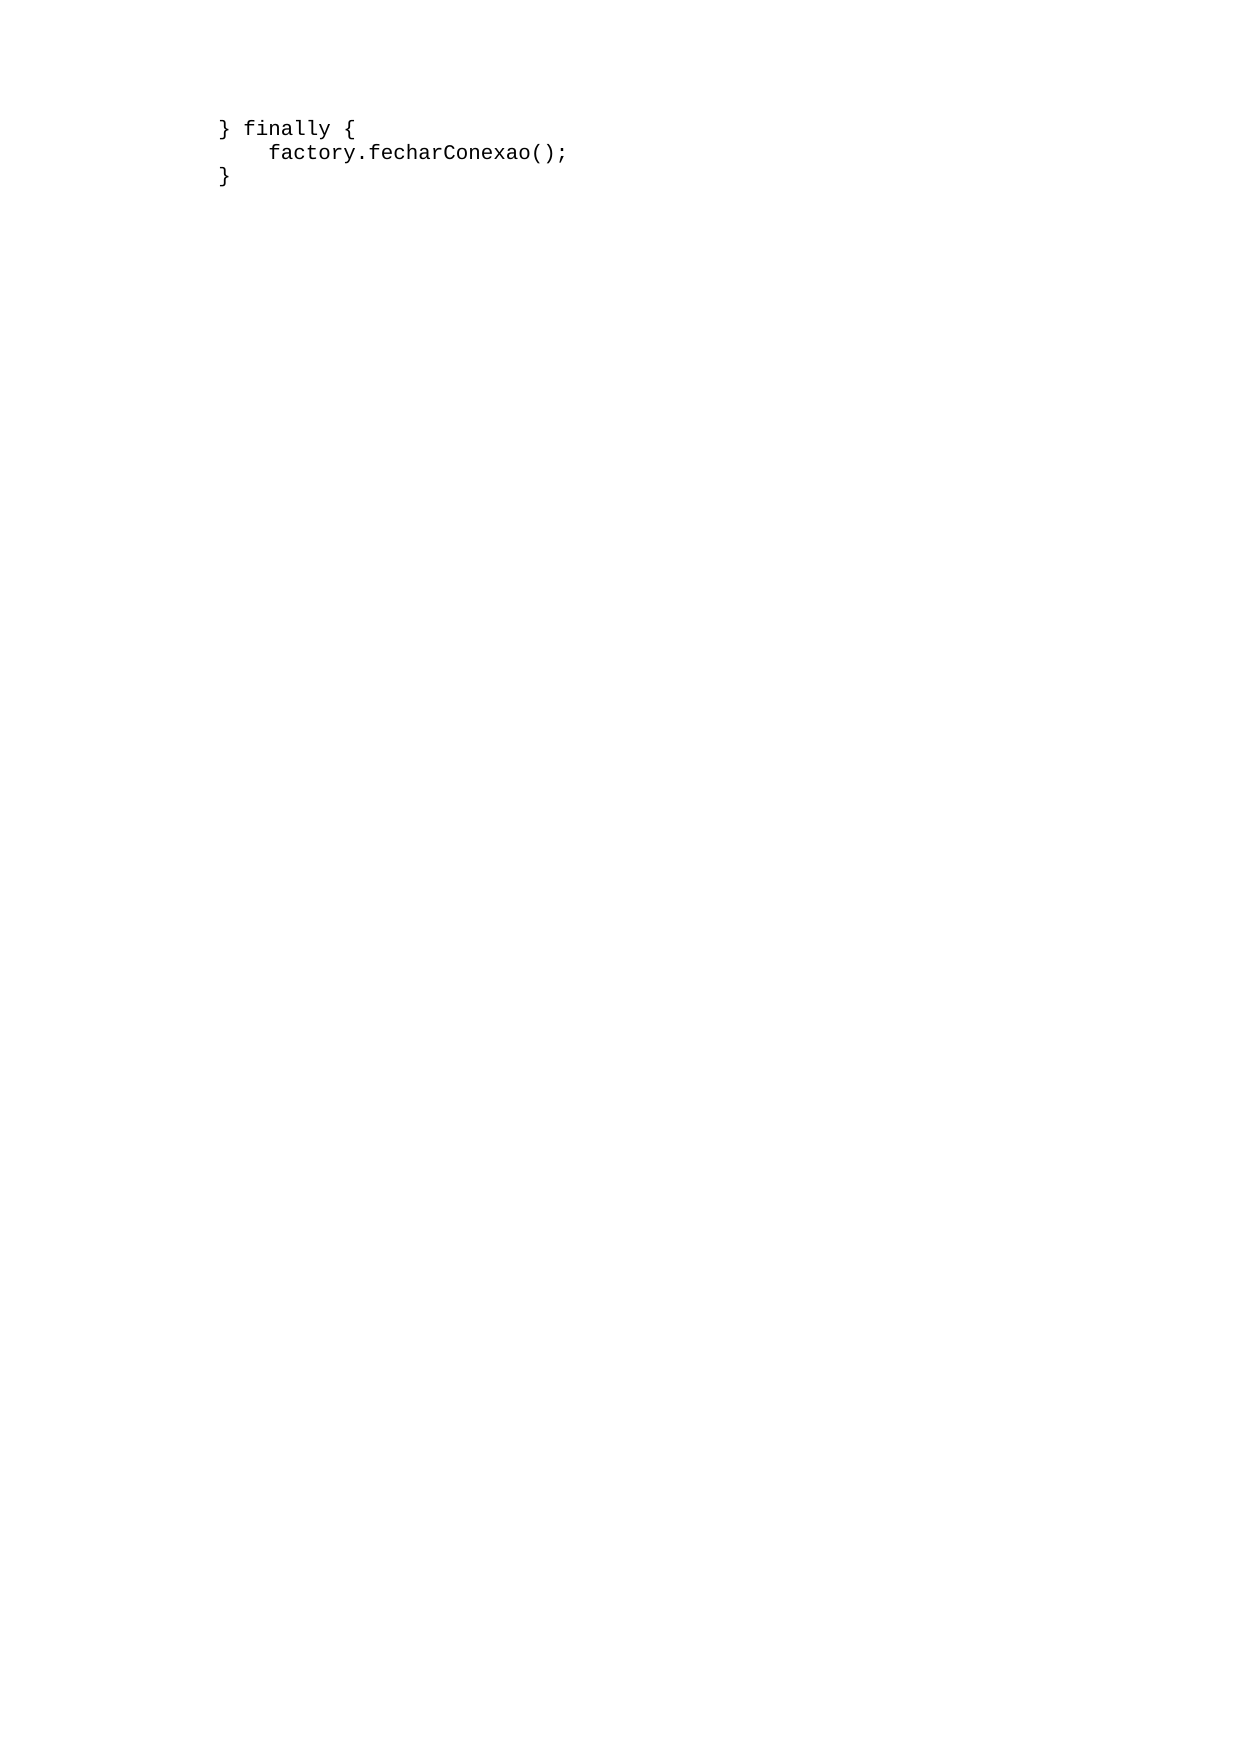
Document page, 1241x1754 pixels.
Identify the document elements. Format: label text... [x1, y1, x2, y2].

text } [118, 165, 1122, 189]
text } finally { [118, 118, 1122, 142]
text factory.fecharConexao(); [118, 142, 1122, 165]
